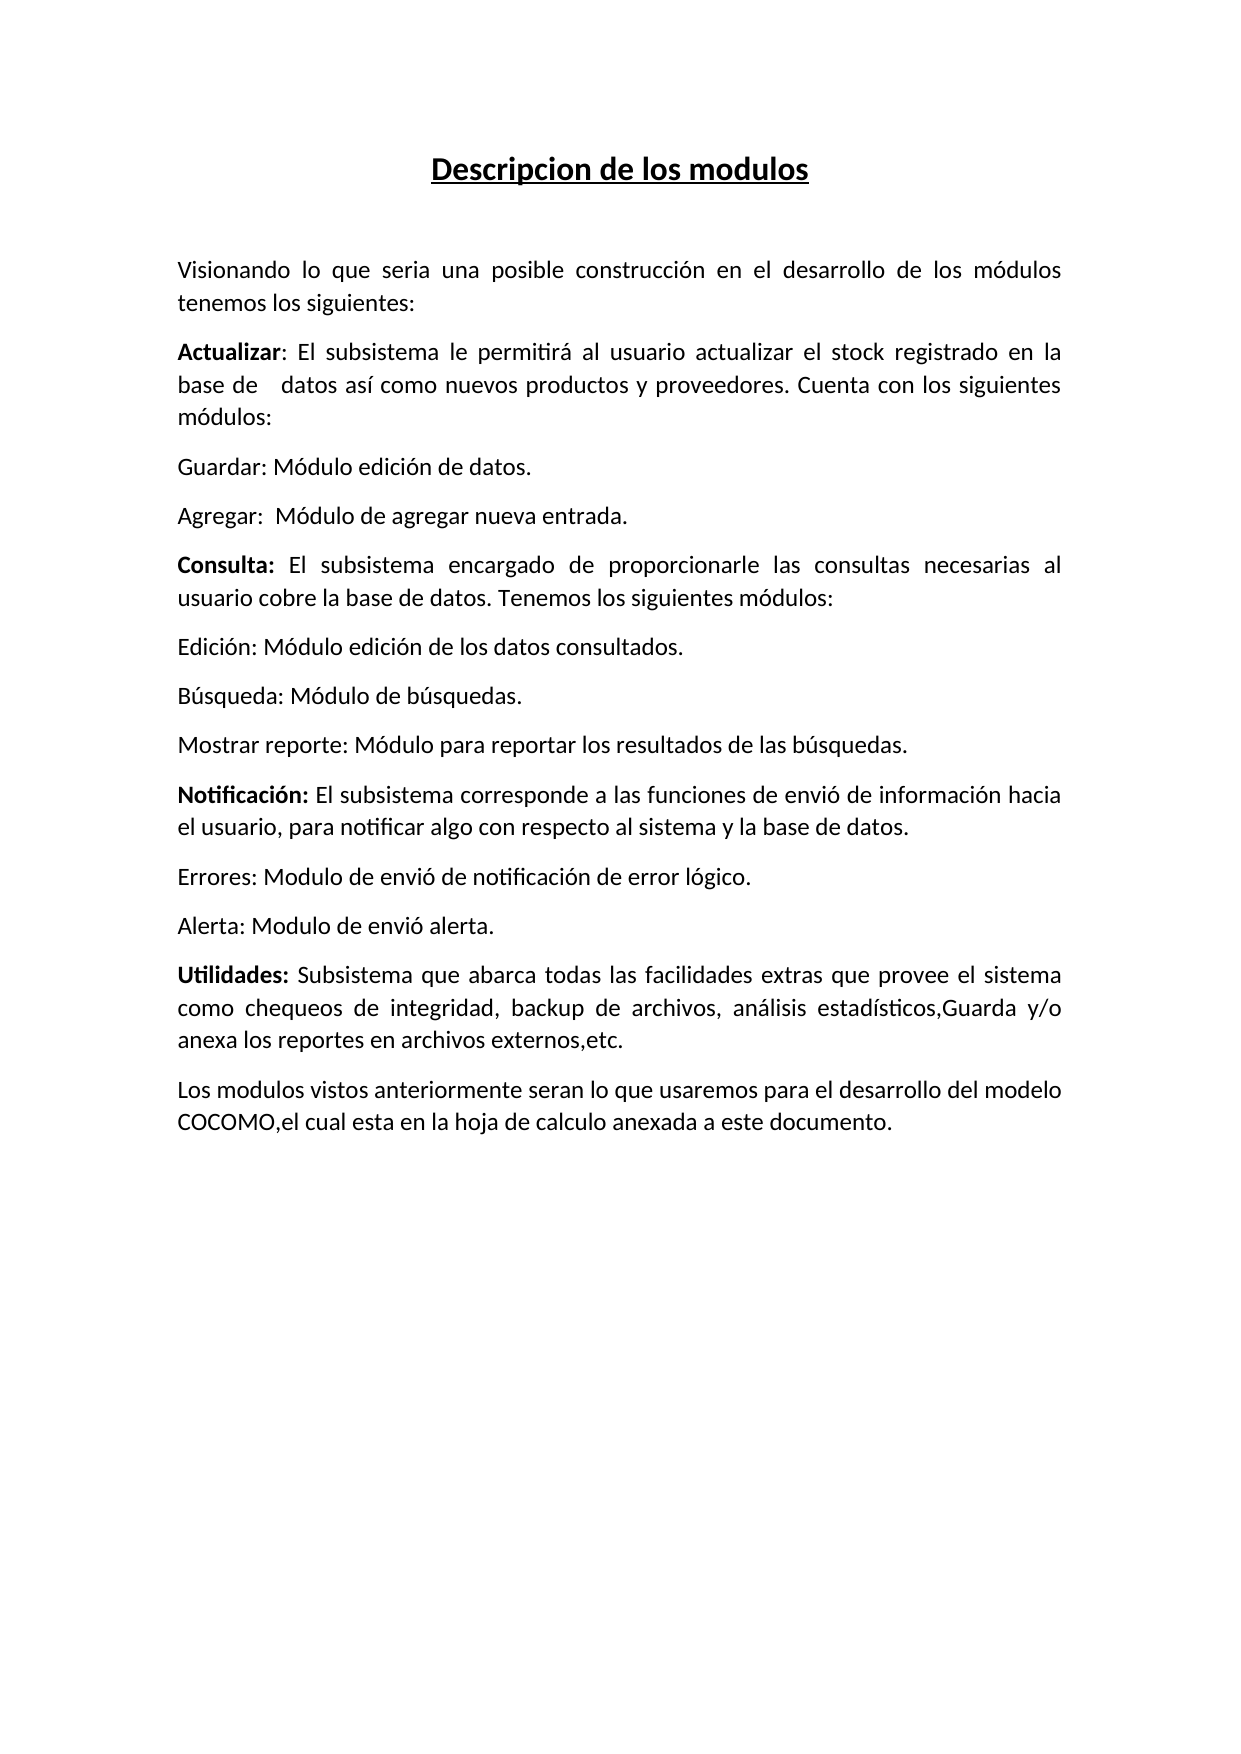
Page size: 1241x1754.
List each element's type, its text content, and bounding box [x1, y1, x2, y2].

text Edición: Módulo edición de los datos consultados. [177, 631, 1063, 662]
text Consulta: El subsistema encargado de proporcionarle las consultas necesarias al usuario cobre la base de datos. Tenemos los siguientes módulos: [177, 549, 1063, 612]
text Guardar: Módulo edición de datos. [177, 451, 1063, 481]
text Notificación: El subsistema corresponde a las funciones de envió de información hacia el usuario, para notificar algo con respecto al sistema y la base de datos. [177, 779, 1063, 842]
text Visionando lo que seria una posible construcción en el desarrollo de los módulos tenemos los siguientes: [177, 254, 1063, 317]
text Utilidades: Subsistema que abarca todas las facilidades extras que provee el sistema como chequeos de integridad, backup de archivos, análisis estadísticos,Guarda y/o anexa los reportes en archivos externos,etc. [177, 959, 1063, 1055]
text Agregar: Módulo de agregar nueva entrada. [177, 500, 1063, 531]
text Búsqueda: Módulo de búsquedas. [177, 680, 1063, 711]
text Actualizar: El subsistema le permitirá al usuario actualizar el stock registrado en la base de datos así como nuevos productos y proveedores. Cuenta con los siguientes módulos: [177, 336, 1063, 432]
text Descripcion de los modulos [177, 148, 1063, 188]
text Mostrar reporte: Módulo para reportar los resultados de las búsquedas. [177, 730, 1063, 760]
text Los modulos vistos anteriormente seran lo que usaremos para el desarrollo del modelo COCOMO,el cual esta en la hoja de calculo anexada a este documento. [177, 1074, 1063, 1137]
text Alerta: Modulo de envió alerta. [177, 910, 1063, 941]
text Errores: Modulo de envió de notificación de error lógico. [177, 861, 1063, 891]
